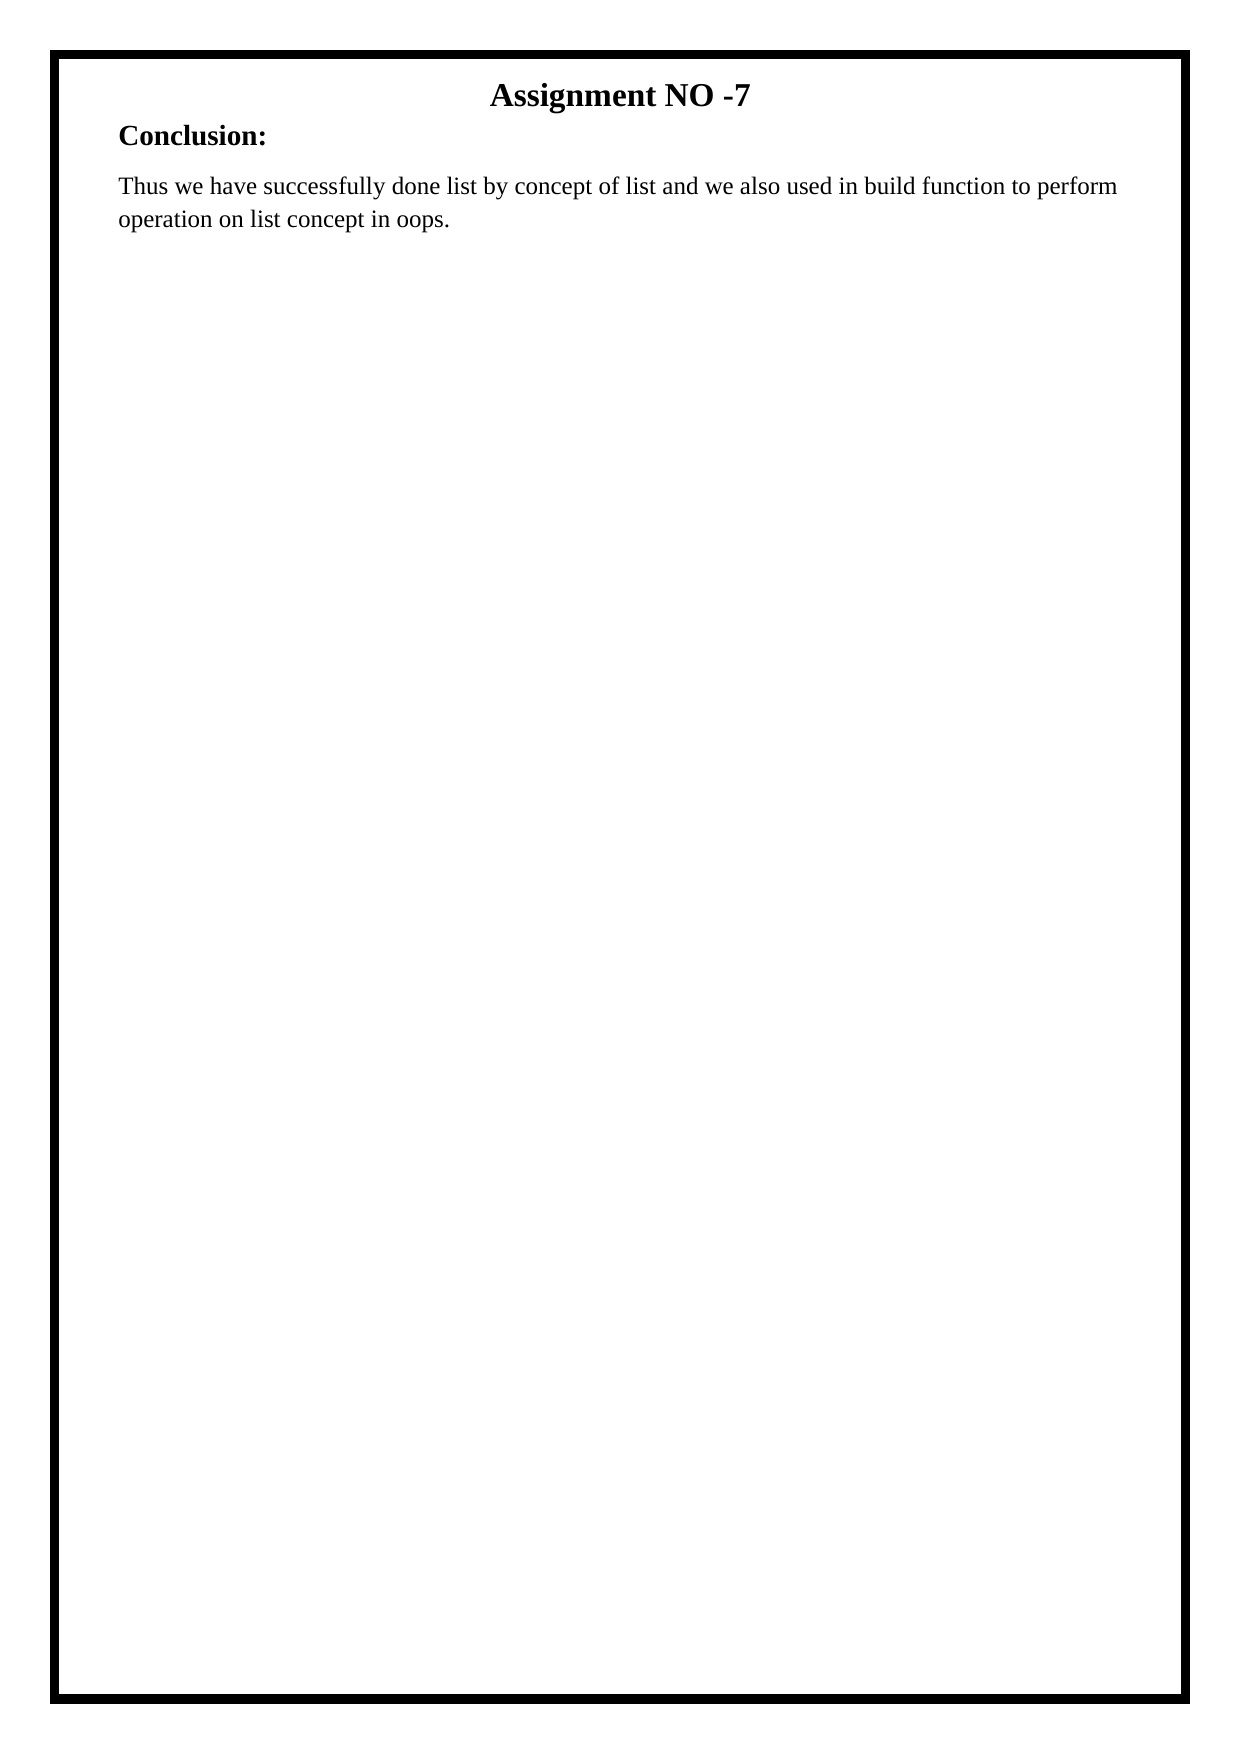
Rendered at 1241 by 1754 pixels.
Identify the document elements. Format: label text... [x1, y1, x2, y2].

text Conclusion: [118, 118, 1122, 152]
text Thus we have successfully done list by concept of list and we also used in build function to perform operation on list concept in oops. [118, 171, 1122, 233]
